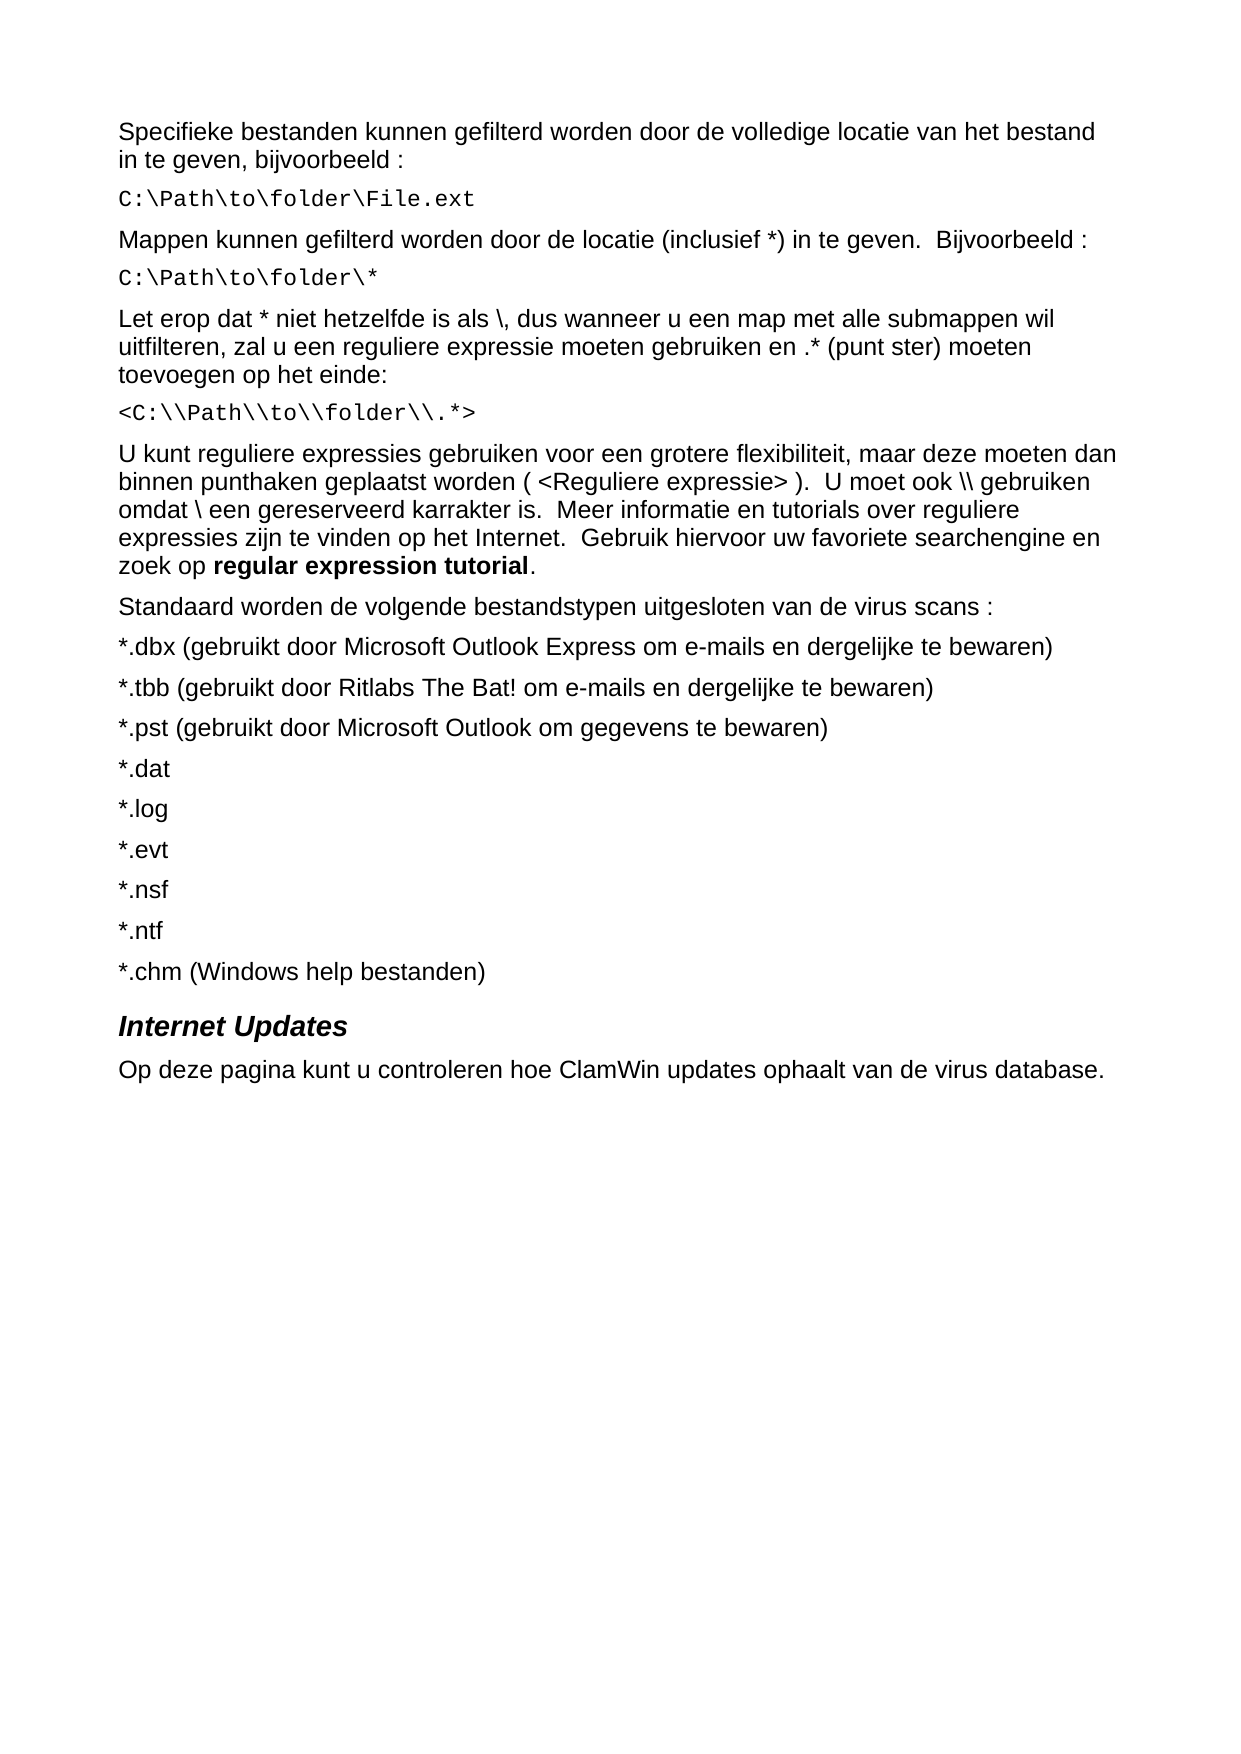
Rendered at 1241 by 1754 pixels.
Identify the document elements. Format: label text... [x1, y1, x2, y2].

text *.dbx (gebruikt door Microsoft Outlook Express om e-mails en dergelijke te bewaren) [118, 633, 1122, 661]
text *.tbb (gebruikt door Ritlabs The Bat! om e-mails en dergelijke te bewaren) [118, 674, 1122, 702]
text *.nsf [118, 876, 1122, 904]
text C:\Path\to\folder\* [118, 266, 1122, 292]
text *.ntf [118, 917, 1122, 945]
text *.pst (gebruikt door Microsoft Outlook om gegevens te bewaren) [118, 714, 1122, 742]
text U kunt reguliere expressies gebruiken voor een grotere flexibiliteit, maar deze moeten dan binnen punthaken geplaatst worden ( <Reguliere expressie> ). U moet ook \\ gebruiken omdat \ een gereserveerd karrakter is. Meer informatie en tutorials over reguliere expressies zijn te vinden op het Internet. Gebruik hiervoor uw favoriete searchengine en zoek op regular expression tutorial. [118, 440, 1122, 580]
text Let erop dat * niet hetzelfde is als \, dus wanneer u een map met alle submappen wil uitfilteren, zal u een reguliere expressie moeten gebruiken en .* (punt ster) moeten toevoegen op het einde: [118, 305, 1122, 389]
text Mappen kunnen gefilterd worden door de locatie (inclusief *) in te geven. Bijvoorbeeld : [118, 225, 1122, 253]
text Op deze pagina kunt u controleren hoe ClamWin updates ophaalt van de virus database. [118, 1056, 1122, 1083]
text C:\Path\to\folder\File.ext [118, 187, 1122, 213]
text Standaard worden de volgende bestandstypen uitgesloten van de virus scans : [118, 593, 1122, 621]
text <C:\\Path\\to\\folder\\.*> [118, 401, 1122, 427]
text *.evt [118, 836, 1122, 864]
text *.log [118, 795, 1122, 823]
text *.dat [118, 755, 1122, 783]
text *.chm (Windows help bestanden) [118, 957, 1122, 985]
text Specifieke bestanden kunnen gefilterd worden door de volledige locatie van het bestand in te geven, bijvoorbeeld : [118, 118, 1122, 174]
subtitle Internet Updates [118, 1010, 1122, 1043]
